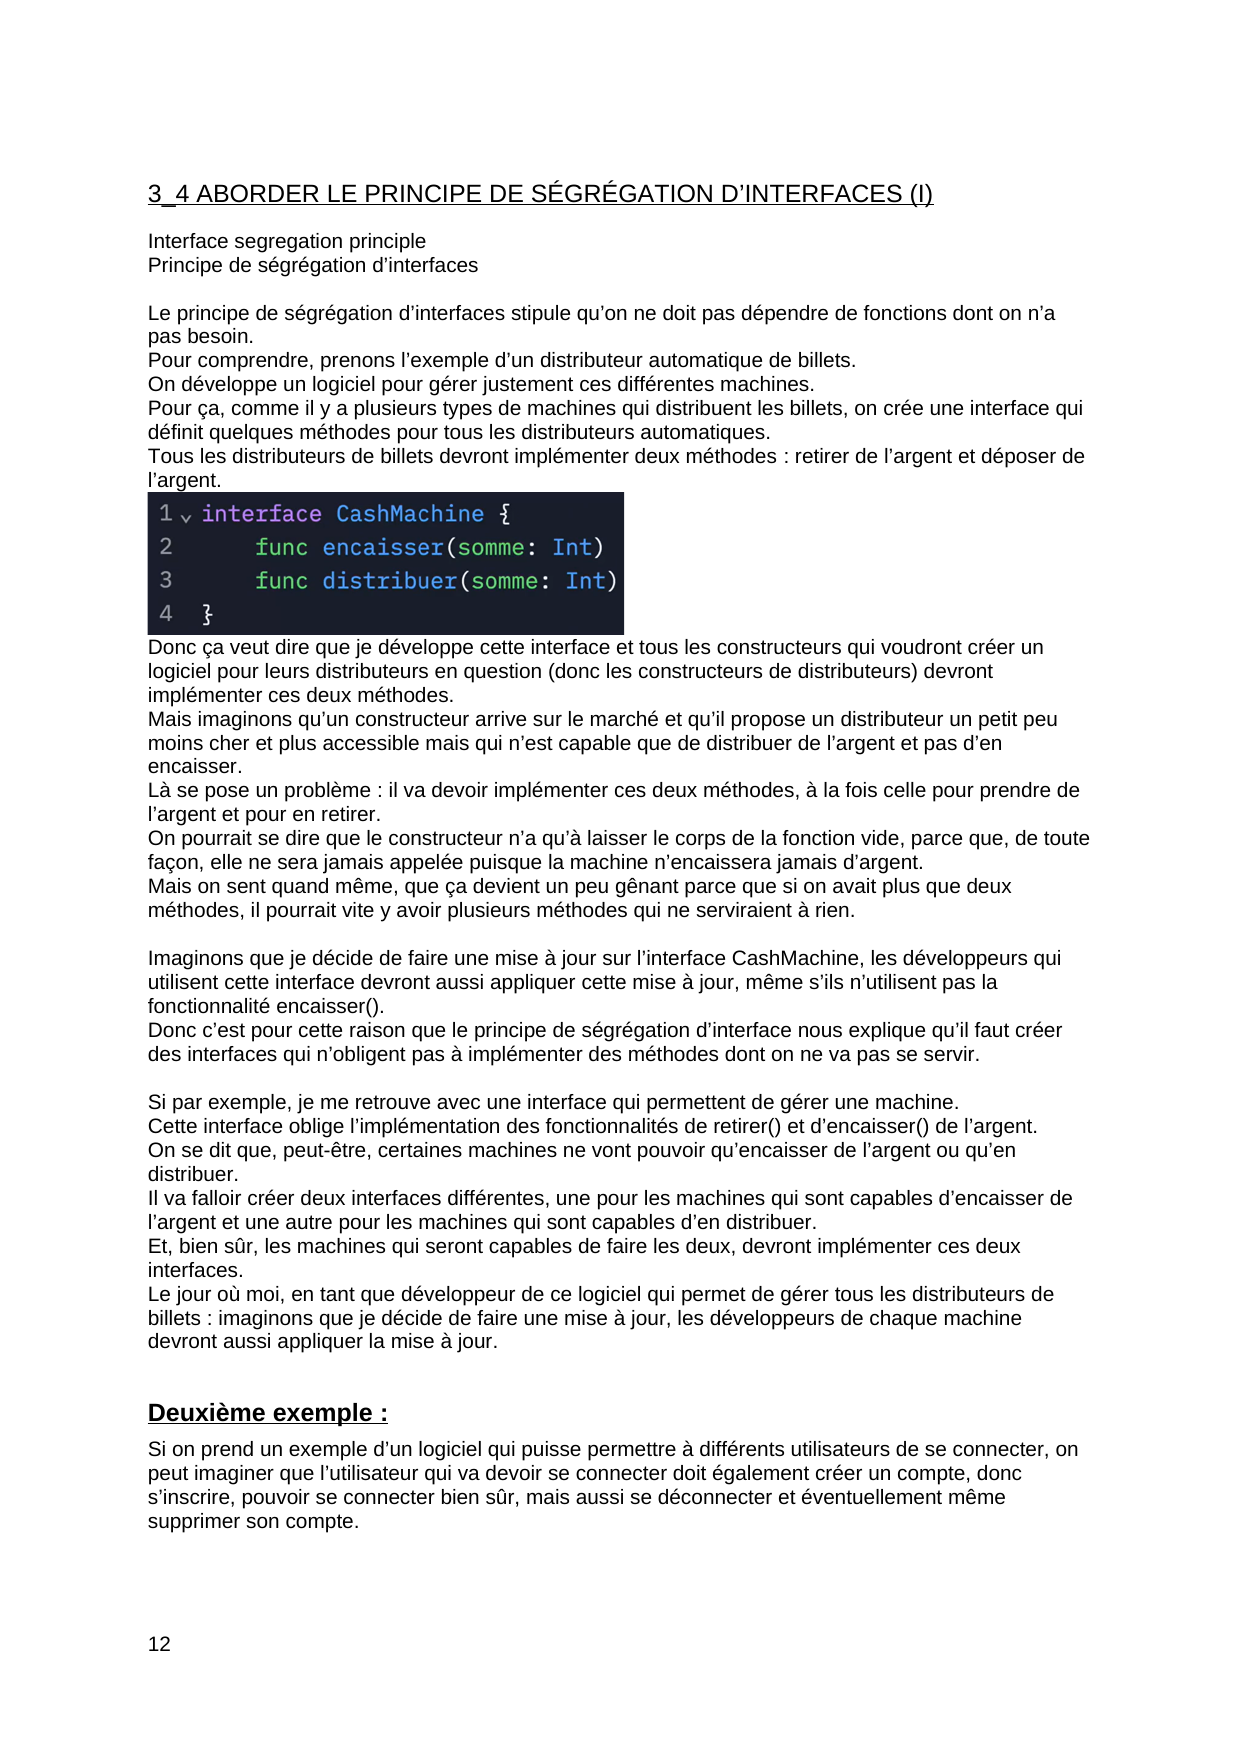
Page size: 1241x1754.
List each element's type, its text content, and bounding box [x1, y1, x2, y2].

text Le principe de ségrégation d’interfaces stipule qu’on ne doit pas dépendre de fonctions dont on n’a pas besoin. [148, 300, 1093, 348]
subtitle Deuxième exemple : [148, 1398, 1093, 1427]
text Mais on sent quand même, que ça devient un peu gênant parce que si on avait plus que deux méthodes, il pourrait vite y avoir plusieurs méthodes qui ne serviraient à rien. [148, 874, 1093, 922]
text Imaginons que je décide de faire une mise à jour sur l’interface CashMachine, les développeurs qui utilisent cette interface devront aussi appliquer cette mise à jour, même s’ils n’utilisent pas la fonctionnalité encaisser(). [148, 946, 1093, 1018]
text On pourrait se dire que le constructeur n’a qu’à laisser le corps de la fonction vide, parce que, de toute façon, elle ne sera jamais appelée puisque la machine n’encaissera jamais d’argent. [148, 826, 1093, 874]
picture [147, 492, 625, 635]
text Donc ça veut dire que je développe cette interface et tous les constructeurs qui voudront créer un logiciel pour leurs distributeurs en question (donc les constructeurs de distributeurs) devront implémenter ces deux méthodes. [148, 634, 1093, 706]
text On développe un logiciel pour gérer justement ces différentes machines. [148, 372, 1093, 396]
text Pour comprendre, prenons l’exemple d’un distributeur automatique de billets. [148, 348, 1093, 372]
text Pour ça, comme il y a plusieurs types de machines qui distribuent les billets, on crée une interface qui définit quelques méthodes pour tous les distributeurs automatiques. [148, 396, 1093, 444]
text Cette interface oblige l’implémentation des fonctionnalités de retirer() et d’encaisser() de l’argent. [148, 1114, 1093, 1138]
text Si par exemple, je me retrouve avec une interface qui permettent de gérer une machine. [148, 1090, 1093, 1114]
text Si on prend un exemple d’un logiciel qui puisse permettre à différents utilisateurs de se connecter, on peut imaginer que l’utilisateur qui va devoir se connecter doit également créer un compte, donc s’inscrire, pouvoir se connecter bien sûr, mais aussi se déconnecter et éventuellement même supprimer son compte. [148, 1437, 1093, 1533]
text Mais imaginons qu’un constructeur arrive sur le marché et qu’il propose un distributeur un petit peu moins cher et plus accessible mais qui n’est capable que de distribuer de l’argent et pas d’en encaisser. [148, 706, 1093, 778]
text Là se pose un problème : il va devoir implémenter ces deux méthodes, à la fois celle pour prendre de l’argent et pour en retirer. [148, 778, 1093, 826]
text Interface segregation principle [148, 228, 1093, 252]
text Donc c’est pour cette raison que le principe de ségrégation d’interface nous explique qu’il faut créer des interfaces qui n’obligent pas à implémenter des méthodes dont on ne va pas se servir. [148, 1018, 1093, 1066]
text Il va falloir créer deux interfaces différentes, une pour les machines qui sont capables d’encaisser de l’argent et une autre pour les machines qui sont capables d’en distribuer. [148, 1186, 1093, 1233]
text Principe de ségrégation d’interfaces [148, 252, 1093, 276]
text Tous les distributeurs de billets devront implémenter deux méthodes : retirer de l’argent et déposer de l’argent. [148, 444, 1093, 492]
subtitle 3_4 Aborder le principe de ségrégation d’interfaces (I) [148, 179, 1093, 208]
text Et, bien sûr, les machines qui seront capables de faire les deux, devront implémenter ces deux interfaces. [148, 1233, 1093, 1281]
text Le jour où moi, en tant que développeur de ce logiciel qui permet de gérer tous les distributeurs de billets : imaginons que je décide de faire une mise à jour, les développeurs de chaque machine devront aussi appliquer la mise à jour. [148, 1281, 1093, 1353]
text On se dit que, peut-être, certaines machines ne vont pouvoir qu’encaisser de l’argent ou qu’en distribuer. [148, 1138, 1093, 1186]
